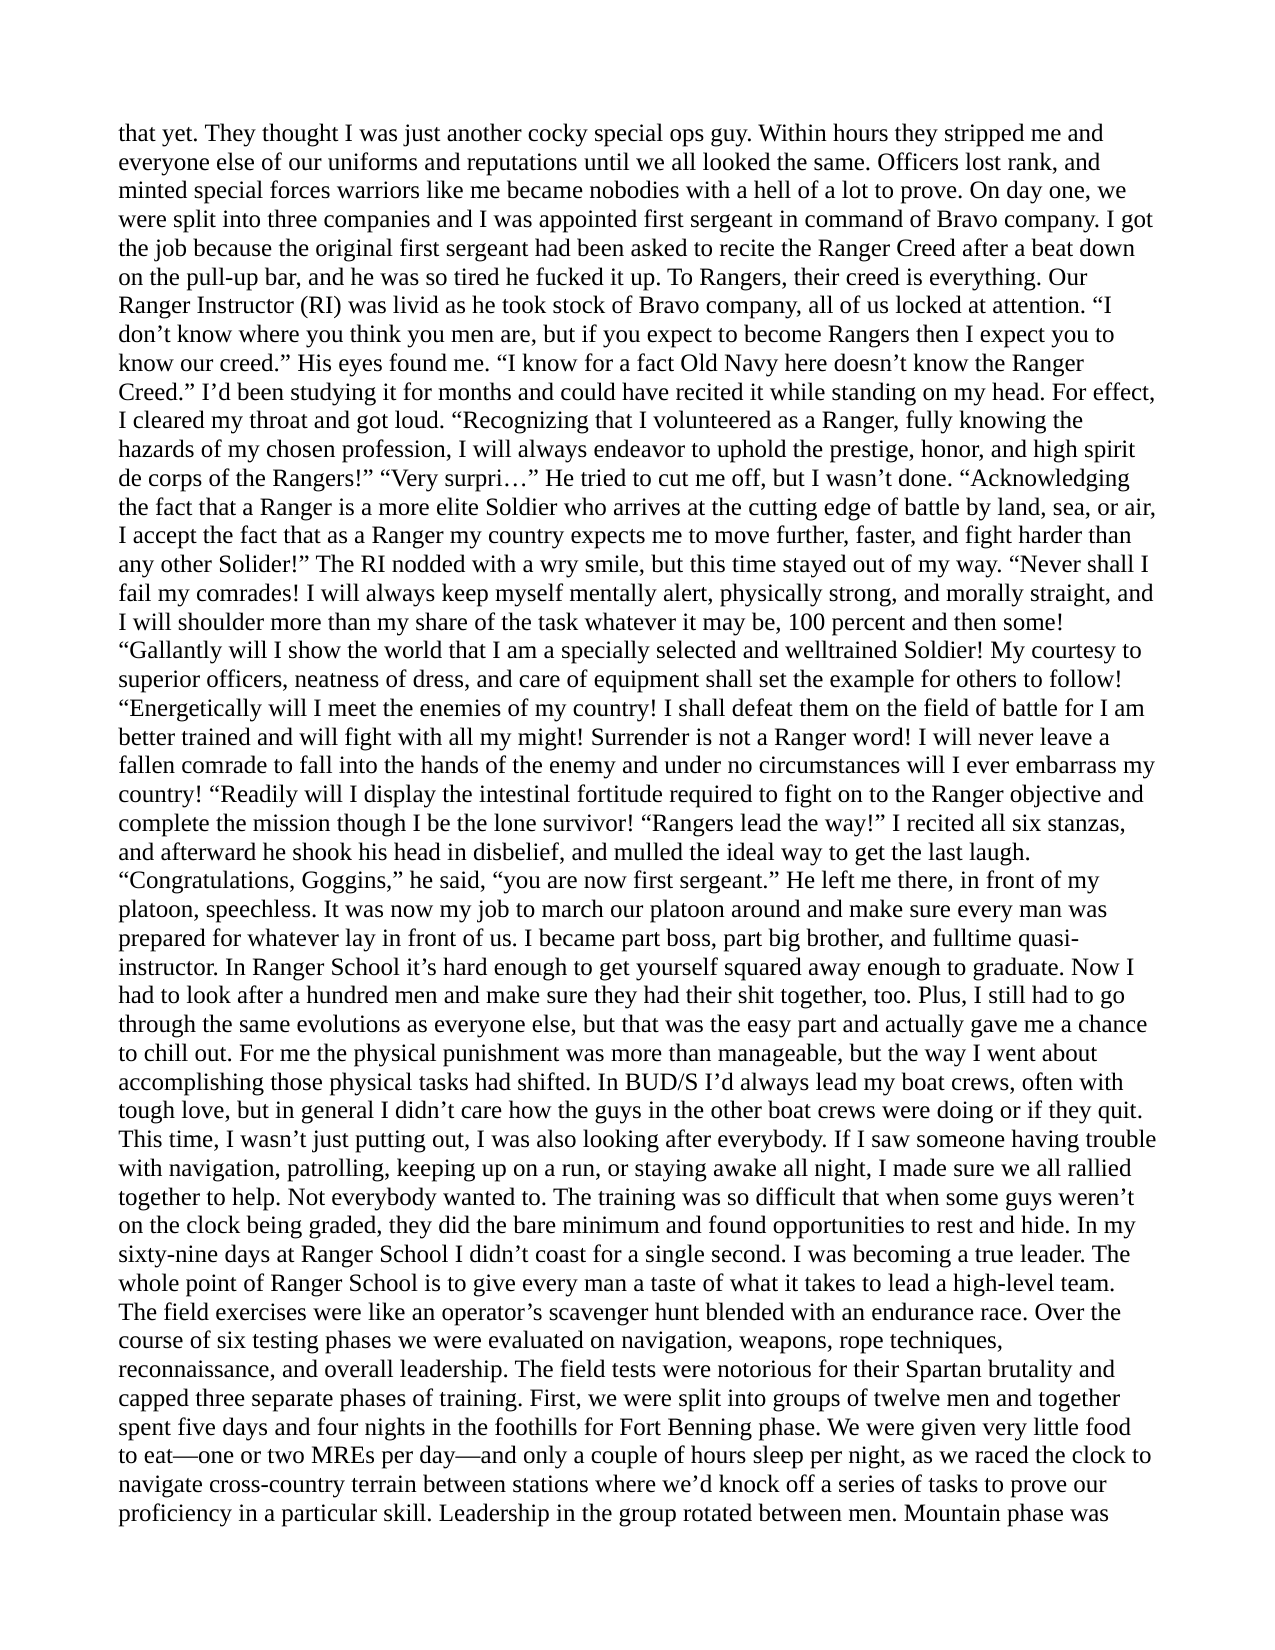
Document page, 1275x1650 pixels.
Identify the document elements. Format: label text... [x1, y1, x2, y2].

text that yet. They thought I was just another cocky special ops guy. Within hours they stripped me and everyone else of our uniforms and reputations until we all looked the same. Officers lost rank, and minted special forces warriors like me became nobodies with a hell of a lot to prove. On day one, we were split into three companies and I was appointed first sergeant in command of Bravo company. I got the job because the original first sergeant had been asked to recite the Ranger Creed after a beat down on the pull-up bar, and he was so tired he fucked it up. To Rangers, their creed is everything. Our Ranger Instructor (RI) was livid as he took stock of Bravo company, all of us locked at attention. “I don’t know where you think you men are, but if you expect to become Rangers then I expect you to know our creed.” His eyes found me. “I know for a fact Old Navy here doesn’t know the Ranger Creed.” I’d been studying it for months and could have recited it while standing on my head. For effect, I cleared my throat and got loud. “Recognizing that I volunteered as a Ranger, fully knowing the hazards of my chosen profession, I will always endeavor to uphold the prestige, honor, and high spirit de corps of the Rangers!” “Very surpri…” He tried to cut me off, but I wasn’t done. “Acknowledging the fact that a Ranger is a more elite Soldier who arrives at the cutting edge of battle by land, sea, or air, I accept the fact that as a Ranger my country expects me to move further, faster, and fight harder than any other Solider!” The RI nodded with a wry smile, but this time stayed out of my way. “Never shall I fail my comrades! I will always keep myself mentally alert, physically strong, and morally straight, and I will shoulder more than my share of the task whatever it may be, 100 percent and then some! “Gallantly will I show the world that I am a specially selected and welltrained Soldier! My courtesy to superior officers, neatness of dress, and care of equipment shall set the example for others to follow! “Energetically will I meet the enemies of my country! I shall defeat them on the field of battle for I am better trained and will fight with all my might! Surrender is not a Ranger word! I will never leave a fallen comrade to fall into the hands of the enemy and under no circumstances will I ever embarrass my country! “Readily will I display the intestinal fortitude required to fight on to the Ranger objective and complete the mission though I be the lone survivor! “Rangers lead the way!” I recited all six stanzas, and afterward he shook his head in disbelief, and mulled the ideal way to get the last laugh. “Congratulations, Goggins,” he said, “you are now first sergeant.” He left me there, in front of my platoon, speechless. It was now my job to march our platoon around and make sure every man was prepared for whatever lay in front of us. I became part boss, part big brother, and fulltime quasi-instructor. In Ranger School it’s hard enough to get yourself squared away enough to graduate. Now I had to look after a hundred men and make sure they had their shit together, too. Plus, I still had to go through the same evolutions as everyone else, but that was the easy part and actually gave me a chance to chill out. For me the physical punishment was more than manageable, but the way I went about accomplishing those physical tasks had shifted. In BUD/S I’d always lead my boat crews, often with tough love, but in general I didn’t care how the guys in the other boat crews were doing or if they quit. This time, I wasn’t just putting out, I was also looking after everybody. If I saw someone having trouble with navigation, patrolling, keeping up on a run, or staying awake all night, I made sure we all rallied together to help. Not everybody wanted to. The training was so difficult that when some guys weren’t on the clock being graded, they did the bare minimum and found opportunities to rest and hide. In my sixty-nine days at Ranger School I didn’t coast for a single second. I was becoming a true leader. The whole point of Ranger School is to give every man a taste of what it takes to lead a high-level team. The field exercises were like an operator’s scavenger hunt blended with an endurance race. Over the course of six testing phases we were evaluated on navigation, weapons, rope techniques, reconnaissance, and overall leadership. The field tests were notorious for their Spartan brutality and capped three separate phases of training. First, we were split into groups of twelve men and together spent five days and four nights in the foothills for Fort Benning phase. We were given very little food to eat—one or two MREs per day—and only a couple of hours sleep per night, as we raced the clock to navigate cross-country terrain between stations where we’d knock off a series of tasks to prove our proficiency in a particular skill. Leadership in the group rotated between men. Mountain phase was [118, 118, 1157, 1527]
